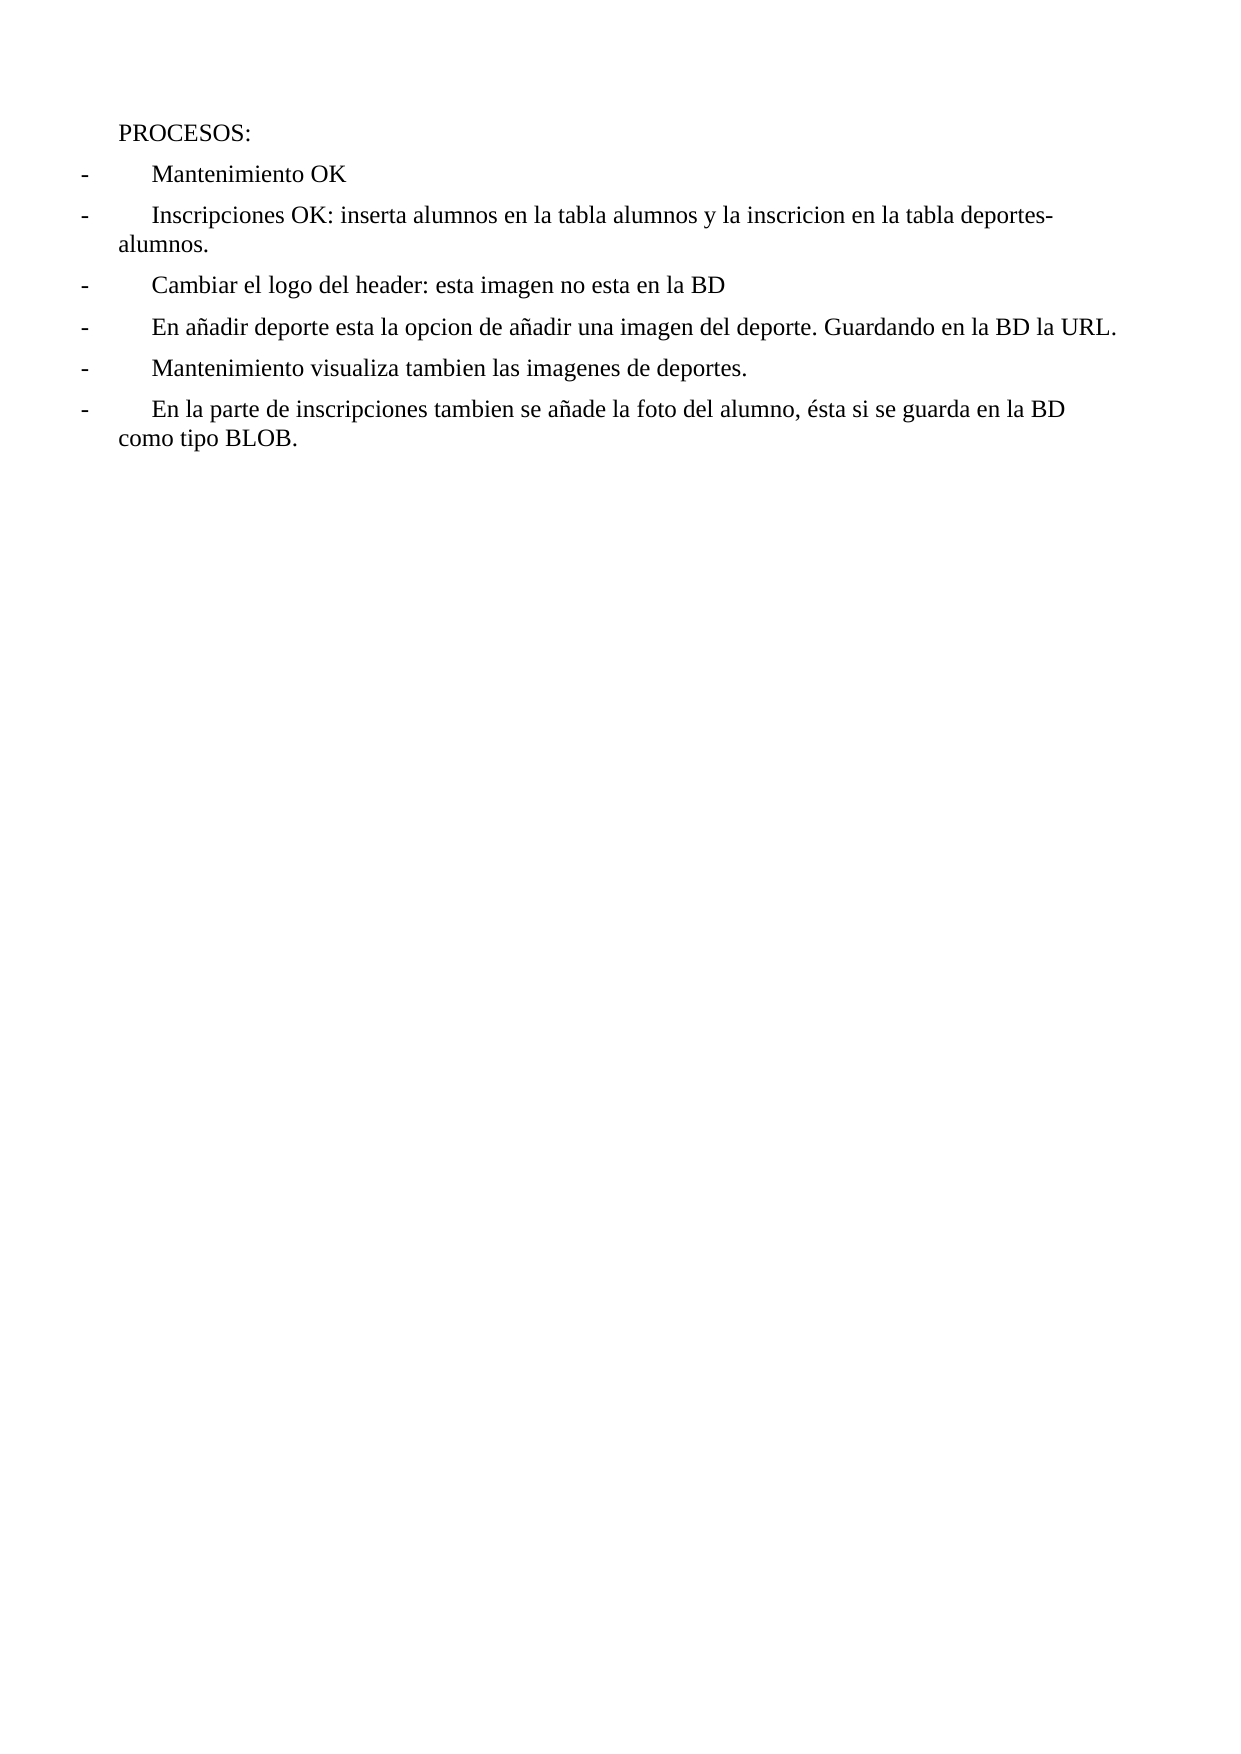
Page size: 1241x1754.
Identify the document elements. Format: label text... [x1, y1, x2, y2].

text - Mantenimiento visualiza tambien las imagenes de deportes. [81, 353, 1122, 382]
text - Cambiar el logo del header: esta imagen no esta en la BD [81, 271, 1122, 299]
text - En la parte de inscripciones tambien se añade la foto del alumno, ésta si se guarda en la BD como tipo BLOB. [81, 394, 1122, 452]
text - Mantenimiento OK [81, 159, 1122, 188]
text - Inscripciones OK: inserta alumnos en la tabla alumnos y la inscricion en la tabla deportes-alumnos. [81, 201, 1122, 258]
text - En añadir deporte esta la opcion de añadir una imagen del deporte. Guardando en la BD la URL. [81, 312, 1122, 341]
text PROCESOS: [118, 118, 1122, 147]
